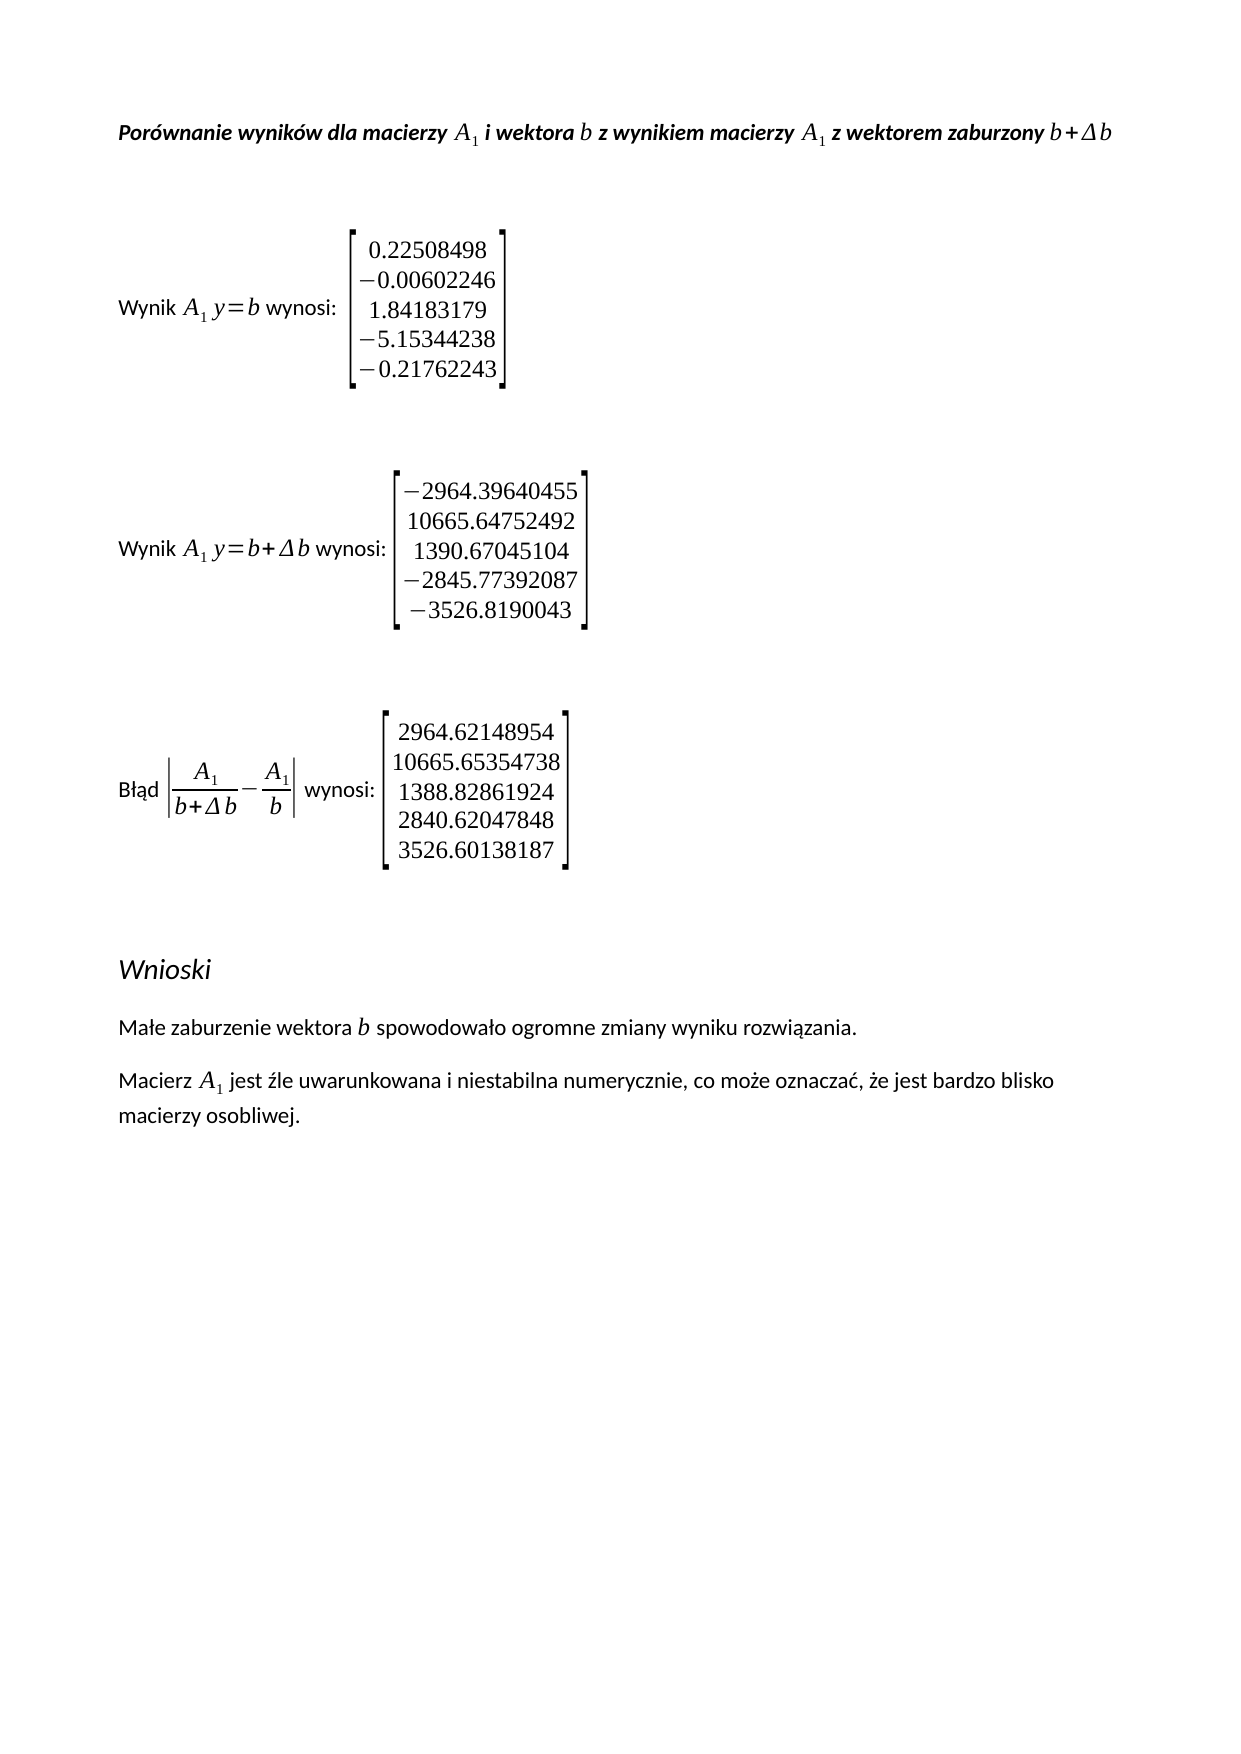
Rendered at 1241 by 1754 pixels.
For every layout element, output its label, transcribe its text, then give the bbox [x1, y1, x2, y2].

text Wynik wynosi: [118, 228, 1122, 390]
text Małe zaburzenie wektora spowodowało ogromne zmiany wyniku rozwiązania. [118, 1013, 1122, 1041]
text Porównanie wyników dla macierzy i wektora z wynikiem macierzy z wektorem zaburzony [118, 118, 1122, 149]
text Wnioski [118, 951, 1122, 987]
text Macierz jest źle uwarunkowana i niestabilna numerycznie, co może oznaczać, że jest bardzo blisko macierzy osobliwej. [118, 1066, 1122, 1129]
text Błąd wynosi: [118, 710, 1122, 872]
text Wynik wynosi: [118, 469, 1122, 631]
